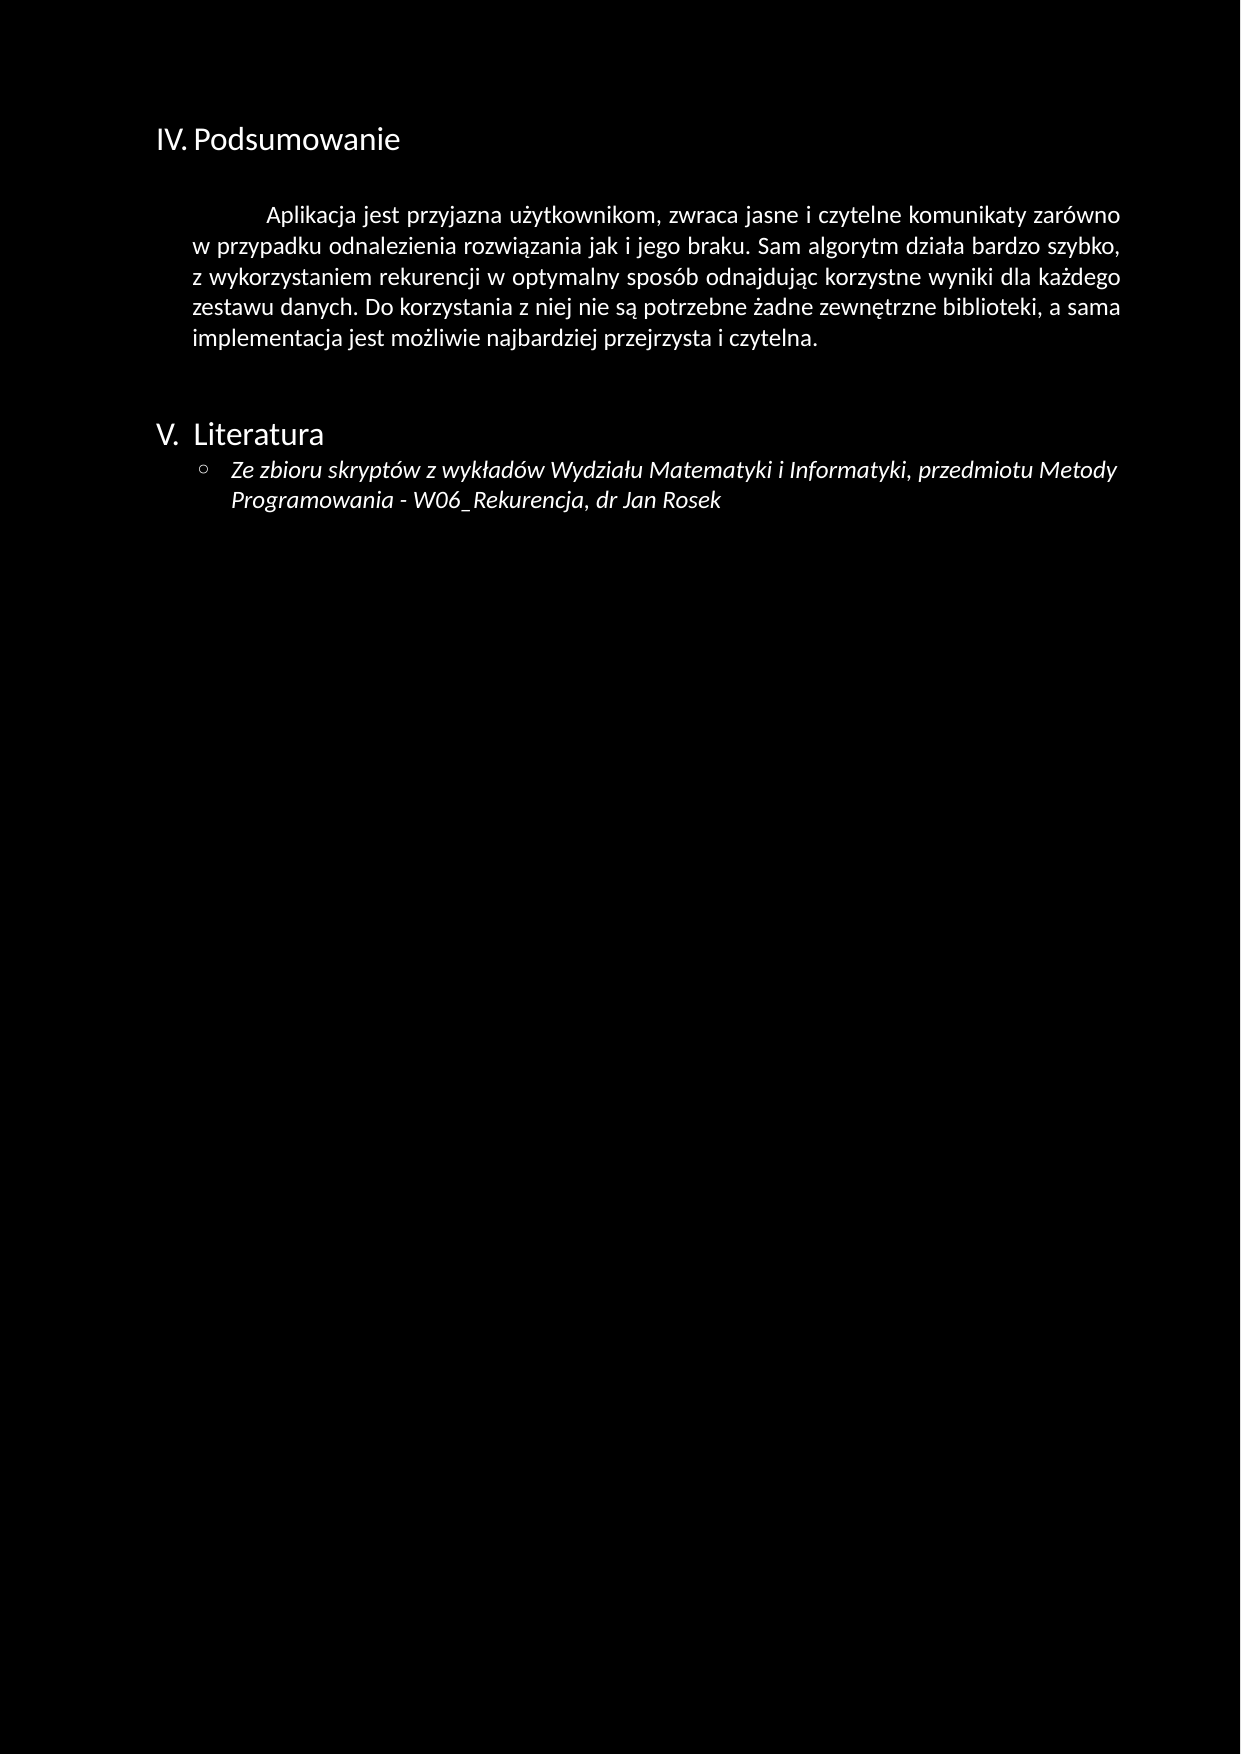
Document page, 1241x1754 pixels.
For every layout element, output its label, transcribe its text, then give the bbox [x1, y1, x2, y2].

list Podsumowanie [156, 118, 1122, 159]
text Aplikacja jest przyjazna użytkownikom, zwraca jasne i czytelne komunikaty zarówno w przypadku odnalezienia rozwiązania jak i jego braku. Sam algorytm działa bardzo szybko, z wykorzystaniem rekurencji w optymalny sposób odnajdując korzystne wyniki dla każdego zestawu danych. Do korzystania z niej nie są potrzebne żadne zewnętrzne biblioteki, a sama implementacja jest możliwie najbardziej przejrzysta i czytelna. [192, 200, 1122, 352]
list Literatura [156, 413, 1122, 454]
list Ze zbioru skryptów z wykładów Wydziału Matematyki i Informatyki, przedmiotu Metody Programowania - W06_Rekurencja, dr Jan Rosek [193, 454, 1122, 515]
